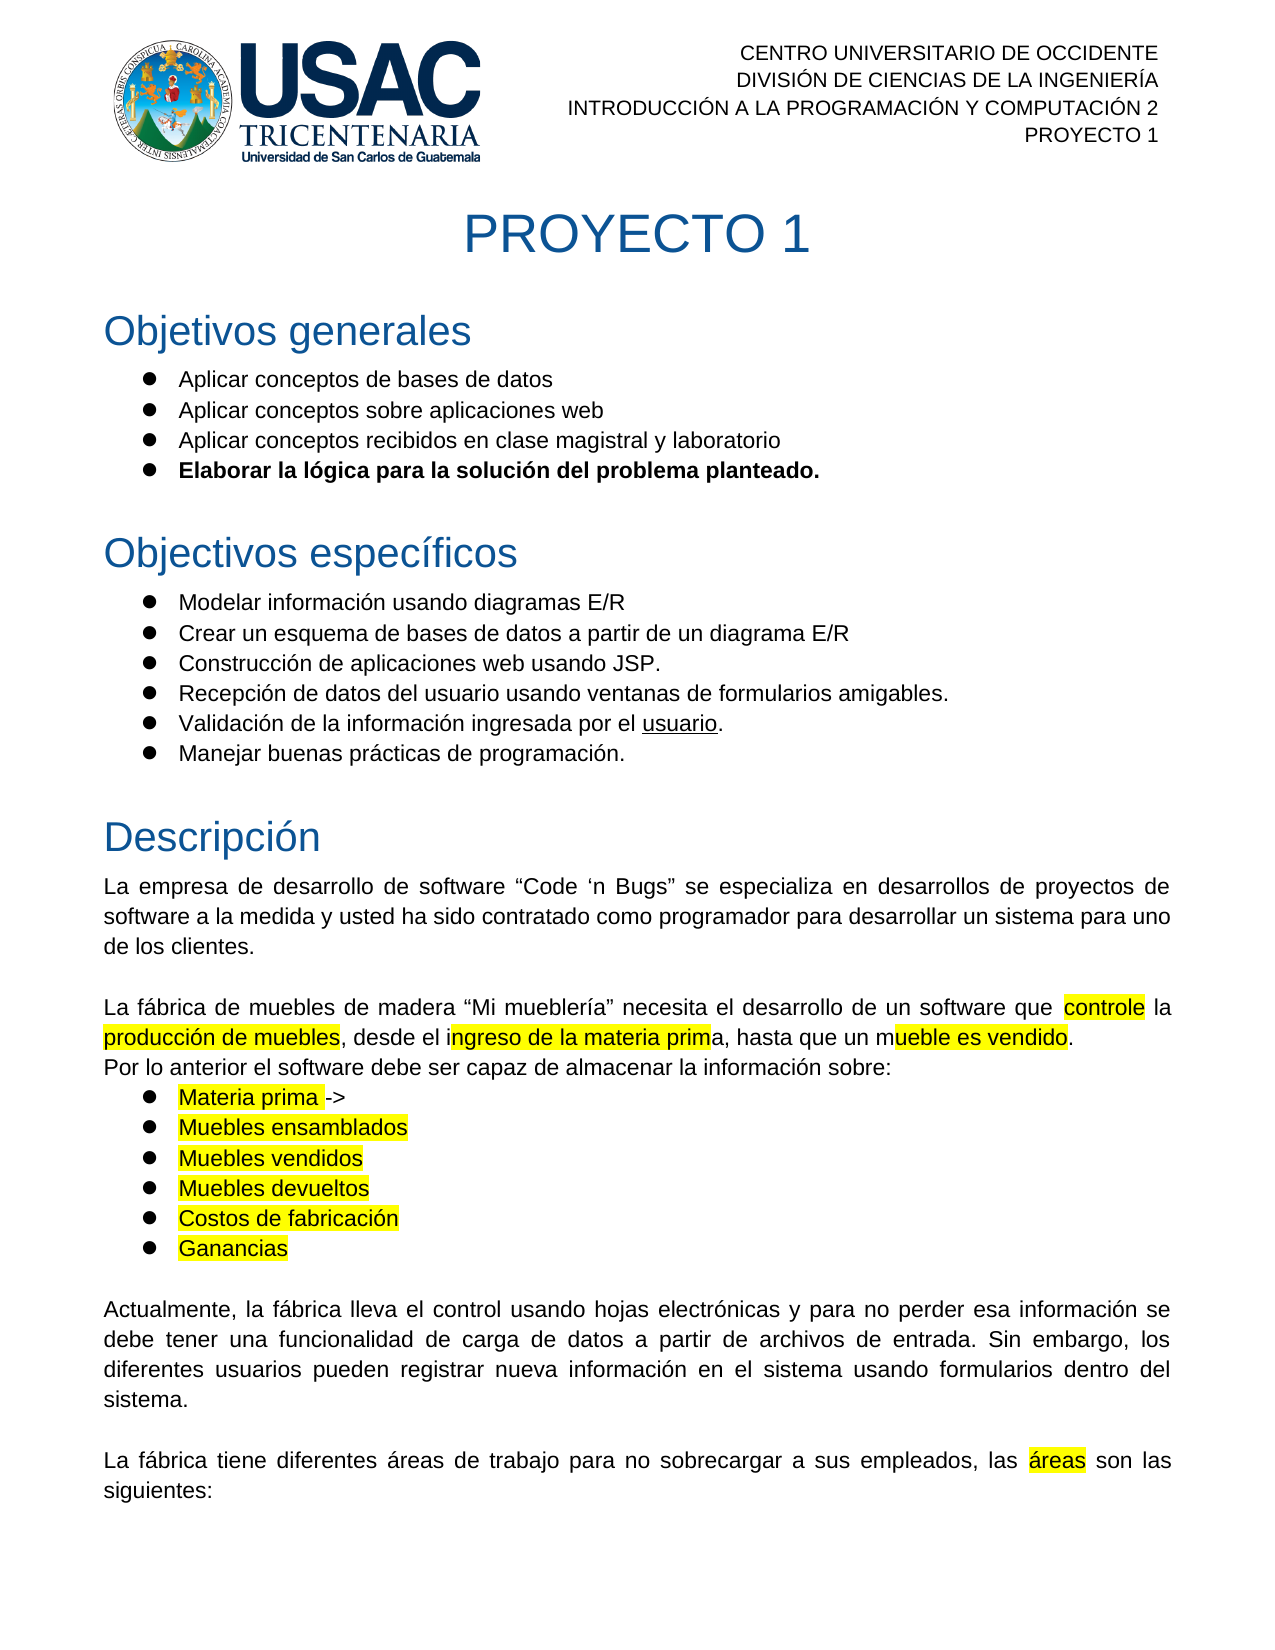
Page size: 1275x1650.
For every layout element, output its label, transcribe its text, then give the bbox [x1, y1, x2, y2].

list Recepción de datos del usuario usando ventanas de formularios amigables. [141, 680, 1172, 706]
list Muebles devueltos [141, 1175, 1172, 1201]
list Validación de la información ingresada por el usuario. [141, 710, 1172, 736]
list Costos de fabricación [141, 1205, 1172, 1231]
list Construcción de aplicaciones web usando JSP. [141, 650, 1172, 676]
list Manejar buenas prácticas de programación. [141, 740, 1172, 767]
subtitle Objetivos generales [103, 306, 1172, 354]
subtitle Descripción [103, 812, 1172, 860]
text Por lo anterior el software debe ser capaz de almacenar la información sobre: [103, 1054, 1172, 1080]
subtitle Objectivos específicos [103, 529, 1172, 577]
text La fábrica de muebles de madera “Mi mueblería” necesita el desarrollo de un software que controle la producción de muebles, desde el ingreso de la materia prima, hasta que un mueble es vendido. [103, 993, 1172, 1050]
list Muebles vendidos [141, 1144, 1172, 1171]
list Elaborar la lógica para la solución del problema planteado. [141, 457, 1172, 483]
text La empresa de desarrollo de software “Code ‘n Bugs” se especializa en desarrollos de proyectos de software a la medida y usted ha sido contratado como programador para desarrollar un sistema para uno de los clientes. [103, 873, 1172, 959]
title PROYECTO 1 [103, 202, 1172, 264]
list Modelar información usando diagramas E/R [141, 589, 1172, 616]
picture [113, 40, 481, 162]
text Actualmente, la fábrica lleva el control usando hojas electrónicas y para no perder esa información se debe tener una funcionalidad de carga de datos a partir de archivos de entrada. Sin embargo, los diferentes usuarios pueden registrar nueva información en el sistema usando formularios dentro del sistema. [103, 1296, 1172, 1412]
text La fábrica tiene diferentes áreas de trabajo para no sobrecargar a sus empleados, las áreas son las siguientes: [103, 1447, 1172, 1503]
list Aplicar conceptos recibidos en clase magistral y laboratorio [141, 427, 1172, 453]
list Aplicar conceptos sobre aplicaciones web [141, 397, 1172, 423]
list Crear un esquema de bases de datos a partir de un diagrama E/R [141, 619, 1172, 646]
list Materia prima -> [141, 1084, 1172, 1110]
list Ganancias [141, 1235, 1172, 1261]
list Muebles ensamblados [141, 1114, 1172, 1141]
list Aplicar conceptos de bases de datos [141, 366, 1172, 393]
